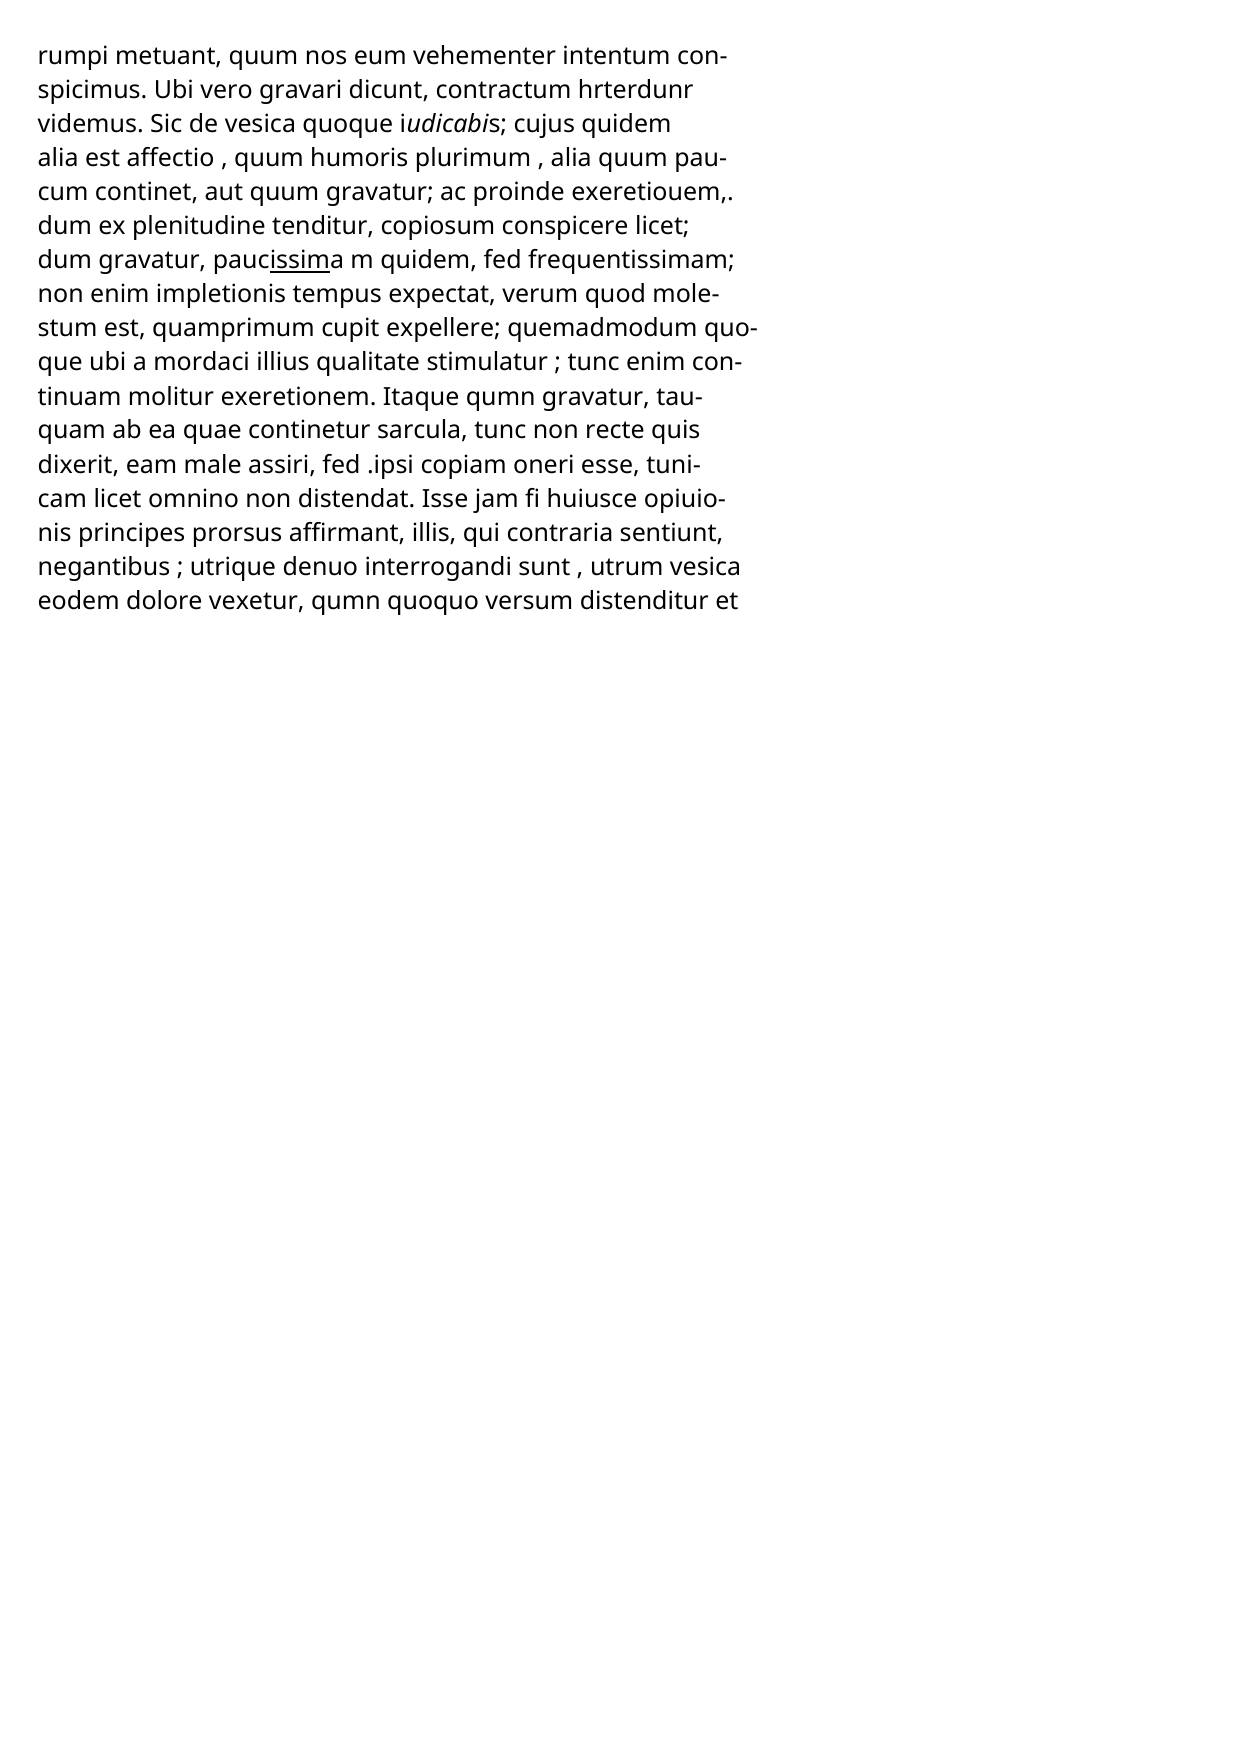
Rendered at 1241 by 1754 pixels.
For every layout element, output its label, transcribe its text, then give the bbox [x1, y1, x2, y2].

text rumpi metuant, quum nos eum vehementer intentum con- spicimus. Ubi vero gravari dicunt, contractum hrterdunr videmus. Sic de vesica quoque iudicabis; cujus quidem alia est affectio , quum humoris plurimum , alia quum pau- cum continet, aut quum gravatur; ac proinde exeretiouem,. dum ex plenitudine tenditur, copiosum conspicere licet; dum gravatur, paucissima m quidem, fed frequentissimam; non enim impletionis tempus expectat, verum quod mole- stum est, quamprimum cupit expellere; quemadmodum quo- que ubi a mordaci illius qualitate stimulatur ; tunc enim con- tinuam molitur exeretionem. Itaque qumn gravatur, tau- quam ab ea quae continetur sarcula, tunc non recte quis dixerit, eam male assiri, fed .ipsi copiam oneri esse, tuni- cam licet omnino non distendat. Isse jam fi huiusce opiuio- nis principes prorsus affirmant, illis, qui contraria sentiunt, negantibus ; utrique denuo interrogandi sunt , utrum vesica eodem dolore vexetur, qumn quoquo versum distenditur et [37, 37, 1203, 617]
